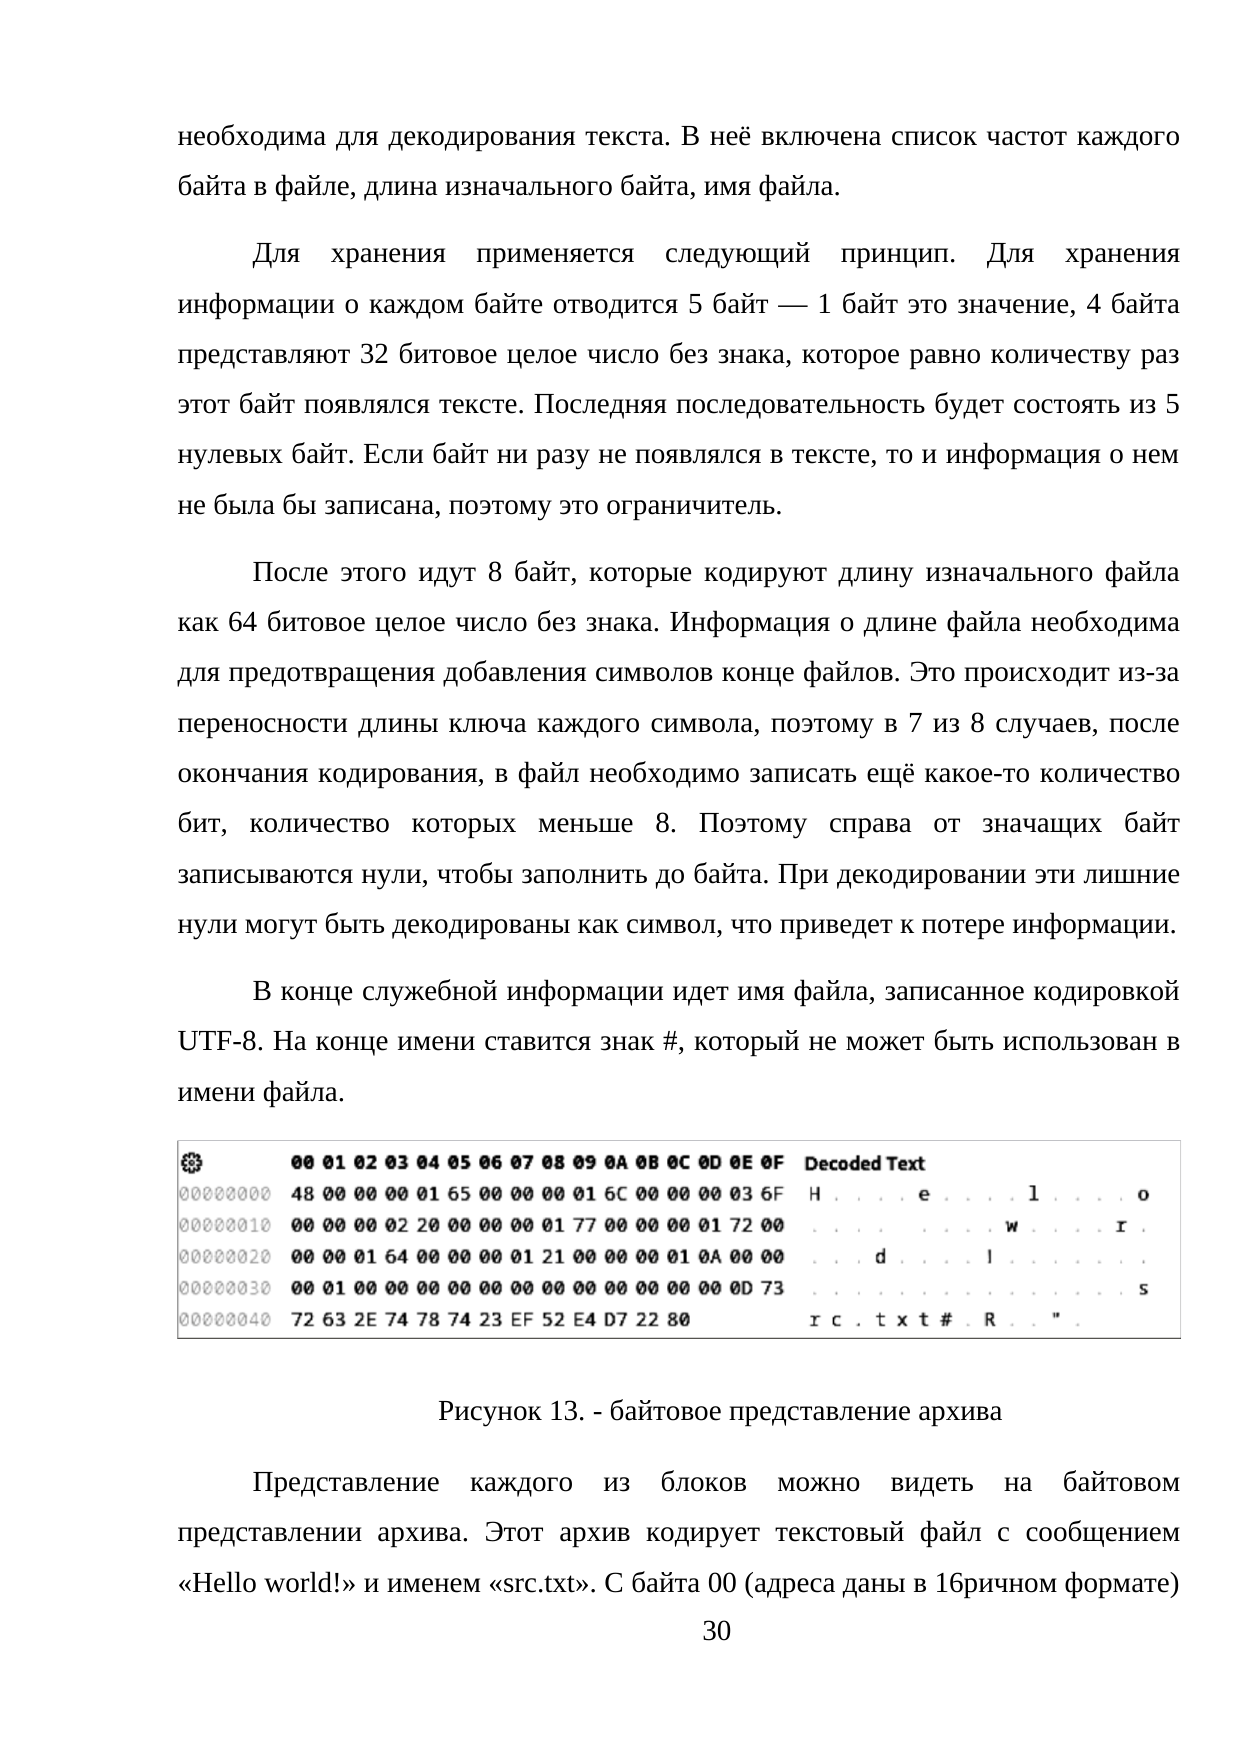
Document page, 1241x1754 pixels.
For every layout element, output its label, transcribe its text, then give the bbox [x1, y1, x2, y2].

text Для хранения применяется следующий принцип. Для хранения информации о каждом байте отводится 5 байт — 1 байт это значение, 4 байта представляют 32 битовое целое число без знака, которое равно количеству раз этот байт появлялся тексте. Последняя последовательность будет состоять из 5 нулевых байт. Если байт ни разу не появлялся в тексте, то и информация о нем не была бы записана, поэтому это ограничитель. [177, 235, 1181, 521]
text Представление каждого из блоков можно видеть на байтовом представлении архива. Этот архив кодирует текстовый файл с сообщением «Hello world!» и именем «src.txt». С байта 00 (адреса даны в 16ричном формате) [177, 1464, 1181, 1598]
text После этого идут 8 байт, которые кодируют длину изначального файла как 64 битовое целое число без знака. Информация о длине файла необходима для предотвращения добавления символов конце файлов. Это происходит из-за переносности длины ключа каждого символа, поэтому в 7 из 8 случаев, после окончания кодирования, в файл необходимо записать ещё какое-то количество бит, количество которых меньше 8. Поэтому справа от значащих байт записываются нули, чтобы заполнить до байта. При декодировании эти лишние нули могут быть декодированы как символ, что приведет к потере информации. [177, 554, 1181, 940]
text необходима для декодирования текста. В неё включена список частот каждого байта в файле, длина изначального байта, имя файла. [177, 118, 1181, 202]
subtitle Рисунок 13. - байтовое представление архива [177, 1339, 1181, 1426]
text В конце служебной информации идет имя файла, записанное кодировкой UTF-8. На конце имени ставится знак #, который не может быть использован в имени файла. [177, 973, 1181, 1107]
picture [177, 1140, 1182, 1339]
